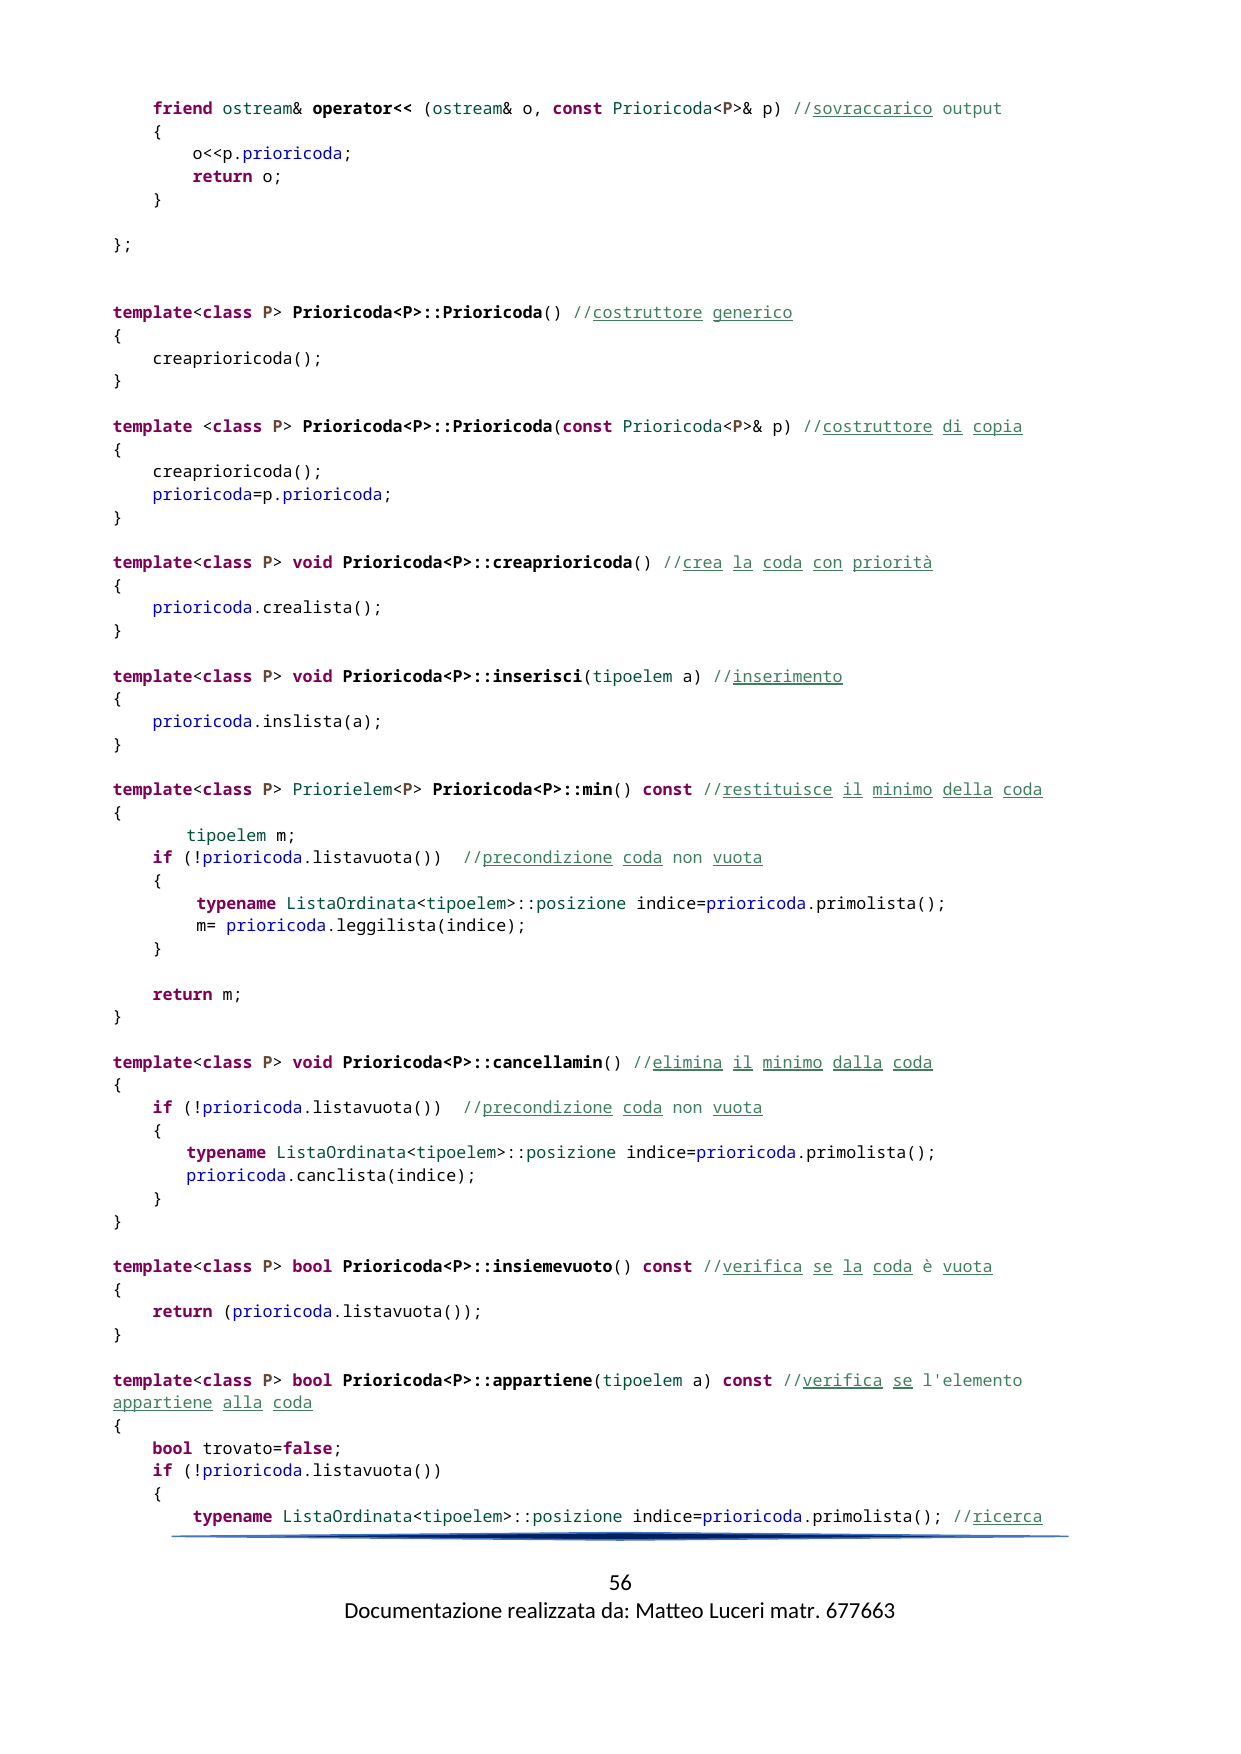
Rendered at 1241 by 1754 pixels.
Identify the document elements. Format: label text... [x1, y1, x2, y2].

text } [112, 187, 1128, 210]
text if (!prioricoda.listavuota()) [112, 1459, 1128, 1482]
text prioricoda.inslista(a); [112, 709, 1128, 732]
text typename ListaOrdinata<tipoelem>::posizione indice=prioricoda.primolista(); [112, 1141, 1128, 1164]
text friend ostream& operator<< (ostream& o, const Prioricoda<P>& p) //sovraccarico output [112, 96, 1128, 119]
text { [112, 1073, 1128, 1096]
text { [112, 800, 1128, 823]
text o<<p.prioricoda; [112, 142, 1128, 164]
text template<class P> void Prioricoda<P>::creaprioricoda() //crea la coda con priorità [112, 551, 1128, 573]
text } [112, 369, 1128, 392]
text prioricoda.canclista(indice); [112, 1164, 1128, 1186]
text creaprioricoda(); [112, 346, 1128, 369]
text m= prioricoda.leggilista(indice); [112, 914, 1128, 937]
text } [112, 732, 1128, 755]
text { [112, 323, 1128, 346]
text if (!prioricoda.listavuota()) //precondizione coda non vuota [112, 846, 1128, 868]
text } [112, 1005, 1128, 1027]
text bool trovato=false; [112, 1436, 1128, 1459]
text template<class P> void Prioricoda<P>::inserisci(tipoelem a) //inserimento [112, 664, 1128, 687]
text } [112, 505, 1128, 528]
text } [112, 619, 1128, 641]
text tipoelem m; [112, 823, 1128, 846]
text { [112, 1482, 1128, 1504]
text template<class P> void Prioricoda<P>::cancellamin() //elimina il minimo dalla coda [112, 1050, 1128, 1073]
text { [112, 1413, 1128, 1436]
text { [112, 1118, 1128, 1141]
text } [112, 1209, 1128, 1232]
text } [112, 1323, 1128, 1345]
text { [112, 1277, 1128, 1300]
text template <class P> Prioricoda<P>::Prioricoda(const Prioricoda<P>& p) //costruttore di copia [112, 414, 1128, 437]
text { [112, 687, 1128, 709]
text typename ListaOrdinata<tipoelem>::posizione indice=prioricoda.primolista(); [112, 891, 1128, 914]
text return (prioricoda.listavuota()); [112, 1300, 1128, 1323]
text if (!prioricoda.listavuota()) //precondizione coda non vuota [112, 1096, 1128, 1118]
text { [112, 868, 1128, 891]
text typename ListaOrdinata<tipoelem>::posizione indice=prioricoda.primolista(); //ricerca [112, 1504, 1128, 1527]
text { [112, 119, 1128, 142]
text return m; [112, 982, 1128, 1005]
text } [112, 1186, 1128, 1209]
text return o; [112, 164, 1128, 187]
text prioricoda.crealista(); [112, 596, 1128, 619]
text { [112, 437, 1128, 460]
text prioricoda=p.prioricoda; [112, 482, 1128, 505]
text template<class P> bool Prioricoda<P>::appartiene(tipoelem a) const //verifica se l'elemento appartiene alla coda [112, 1368, 1128, 1413]
text template<class P> Prioricoda<P>::Prioricoda() //costruttore generico [112, 301, 1128, 323]
text }; [112, 233, 1128, 255]
text template<class P> Priorielem<P> Prioricoda<P>::min() const //restituisce il minimo della coda [112, 778, 1128, 800]
text { [112, 573, 1128, 596]
text } [112, 937, 1128, 959]
text template<class P> bool Prioricoda<P>::insiemevuoto() const //verifica se la coda è vuota [112, 1254, 1128, 1277]
text creaprioricoda(); [112, 460, 1128, 482]
